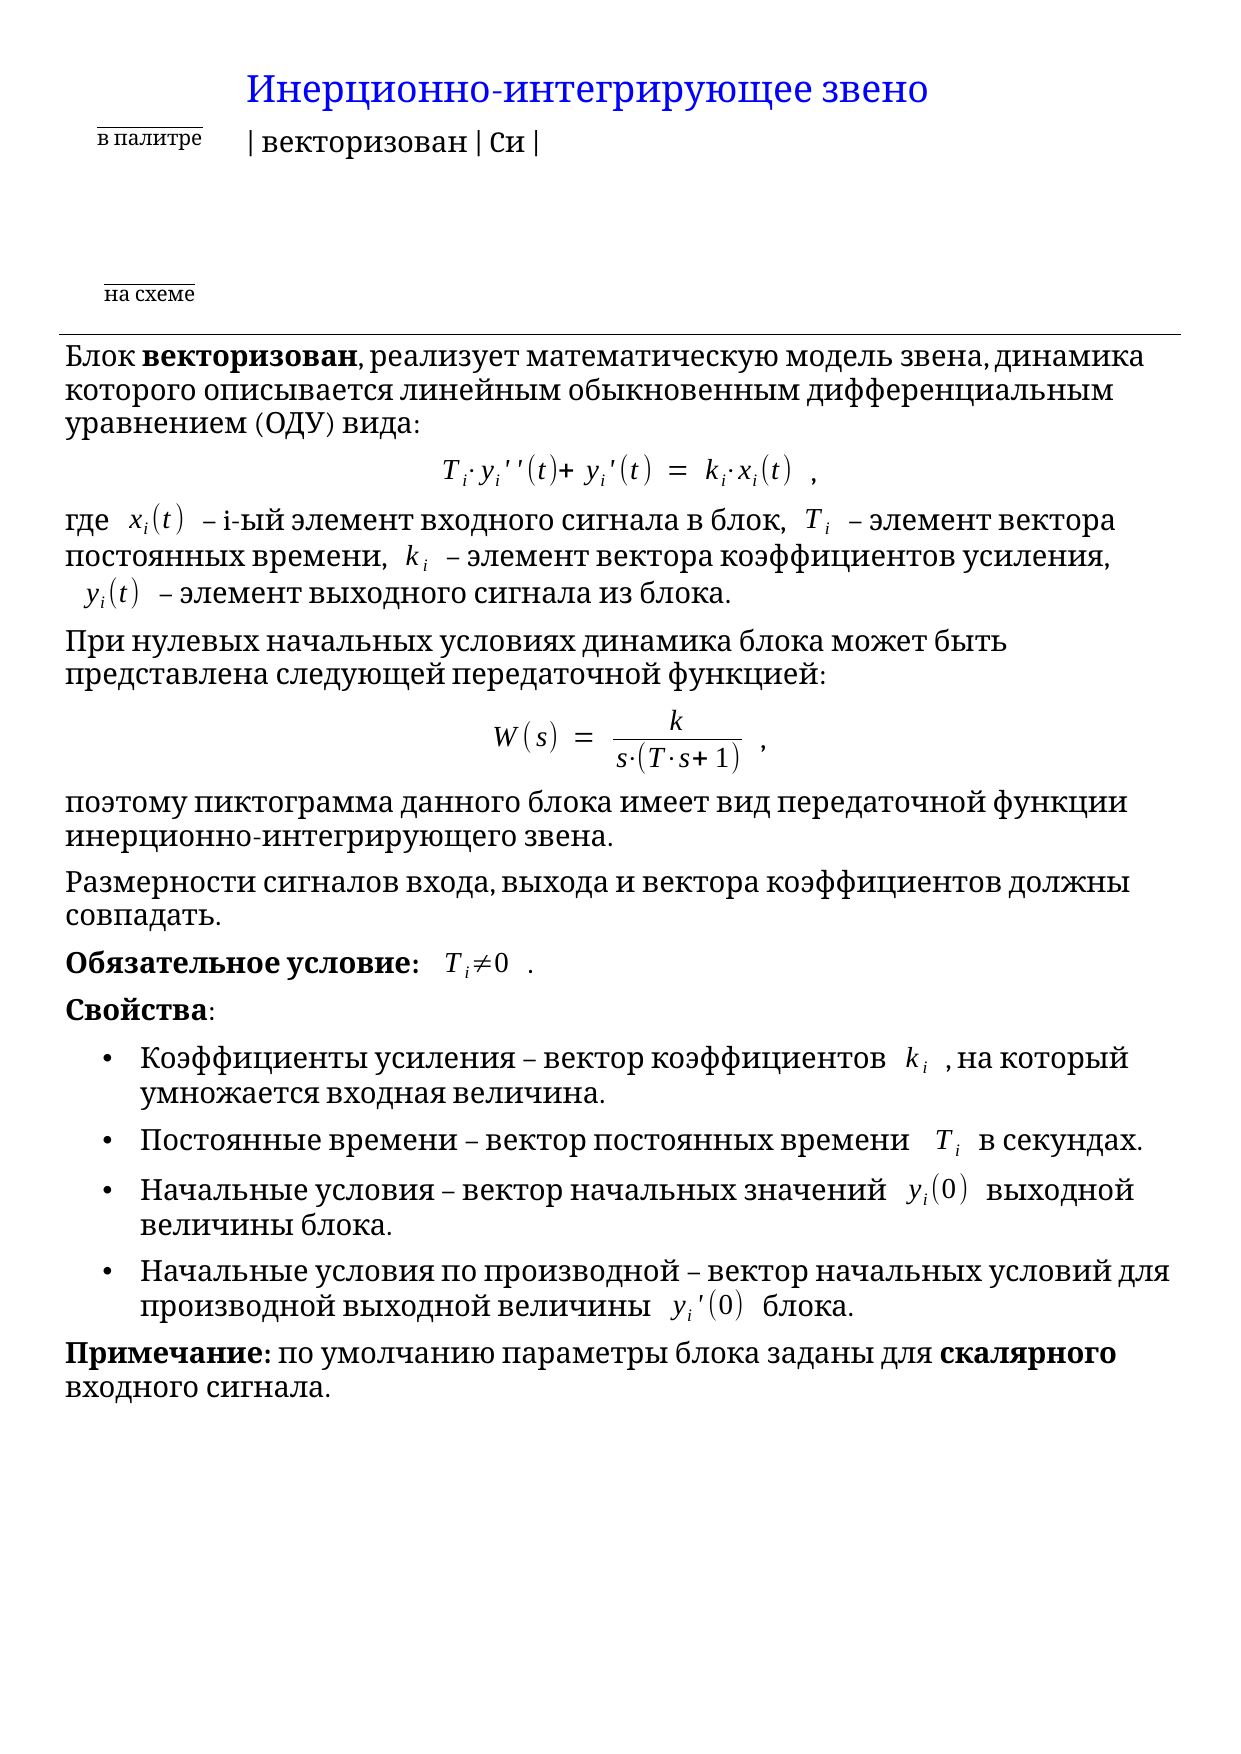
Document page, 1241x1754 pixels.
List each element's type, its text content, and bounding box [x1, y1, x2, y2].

table_cell на схеме [59, 277, 240, 334]
table_cell [240, 277, 1181, 334]
table_cell | векторизован | Cи | [240, 121, 1181, 178]
table_header Инерционно-интегрирующее звено [240, 59, 1181, 121]
table_cell в палитре [59, 121, 240, 178]
table_cell [240, 178, 1181, 277]
table_cell [59, 178, 240, 277]
table_cell Блок векторизован, реализует математическую модель звена, динамика которого описывается линейным обыкновенным дифференциальным уравнением (ОДУ) вида: , где– i-ый элемент входного сигнала в блок,– элемент вектора постоянных времени,– элемент вектора коэффициентов усиления,– элемент выходного сигнала из блока. При нулевых начальных условиях динамика блока может быть представлена следующей передаточной функцией: , поэтому пиктограмма данного блока имеет вид передаточной функции инерционно-интегрирующего звена. Размерности сигналов входа, выхода и вектора коэффициентов должны совпадать. Обязательное условие: . Свойства: Коэффициенты усиления – вектор коэффициентов, на который умножается входная величина. Постоянные времени – вектор постоянных времени в секундах. Начальные условия – вектор начальных значенийвыходной величины блока. Начальные условия по производной – вектор начальных условий для производной выходной величиныблока. Примечание: по умолчанию параметры блока заданы для скалярного входного сигнала. [59, 335, 1181, 1422]
table_header [59, 59, 240, 121]
